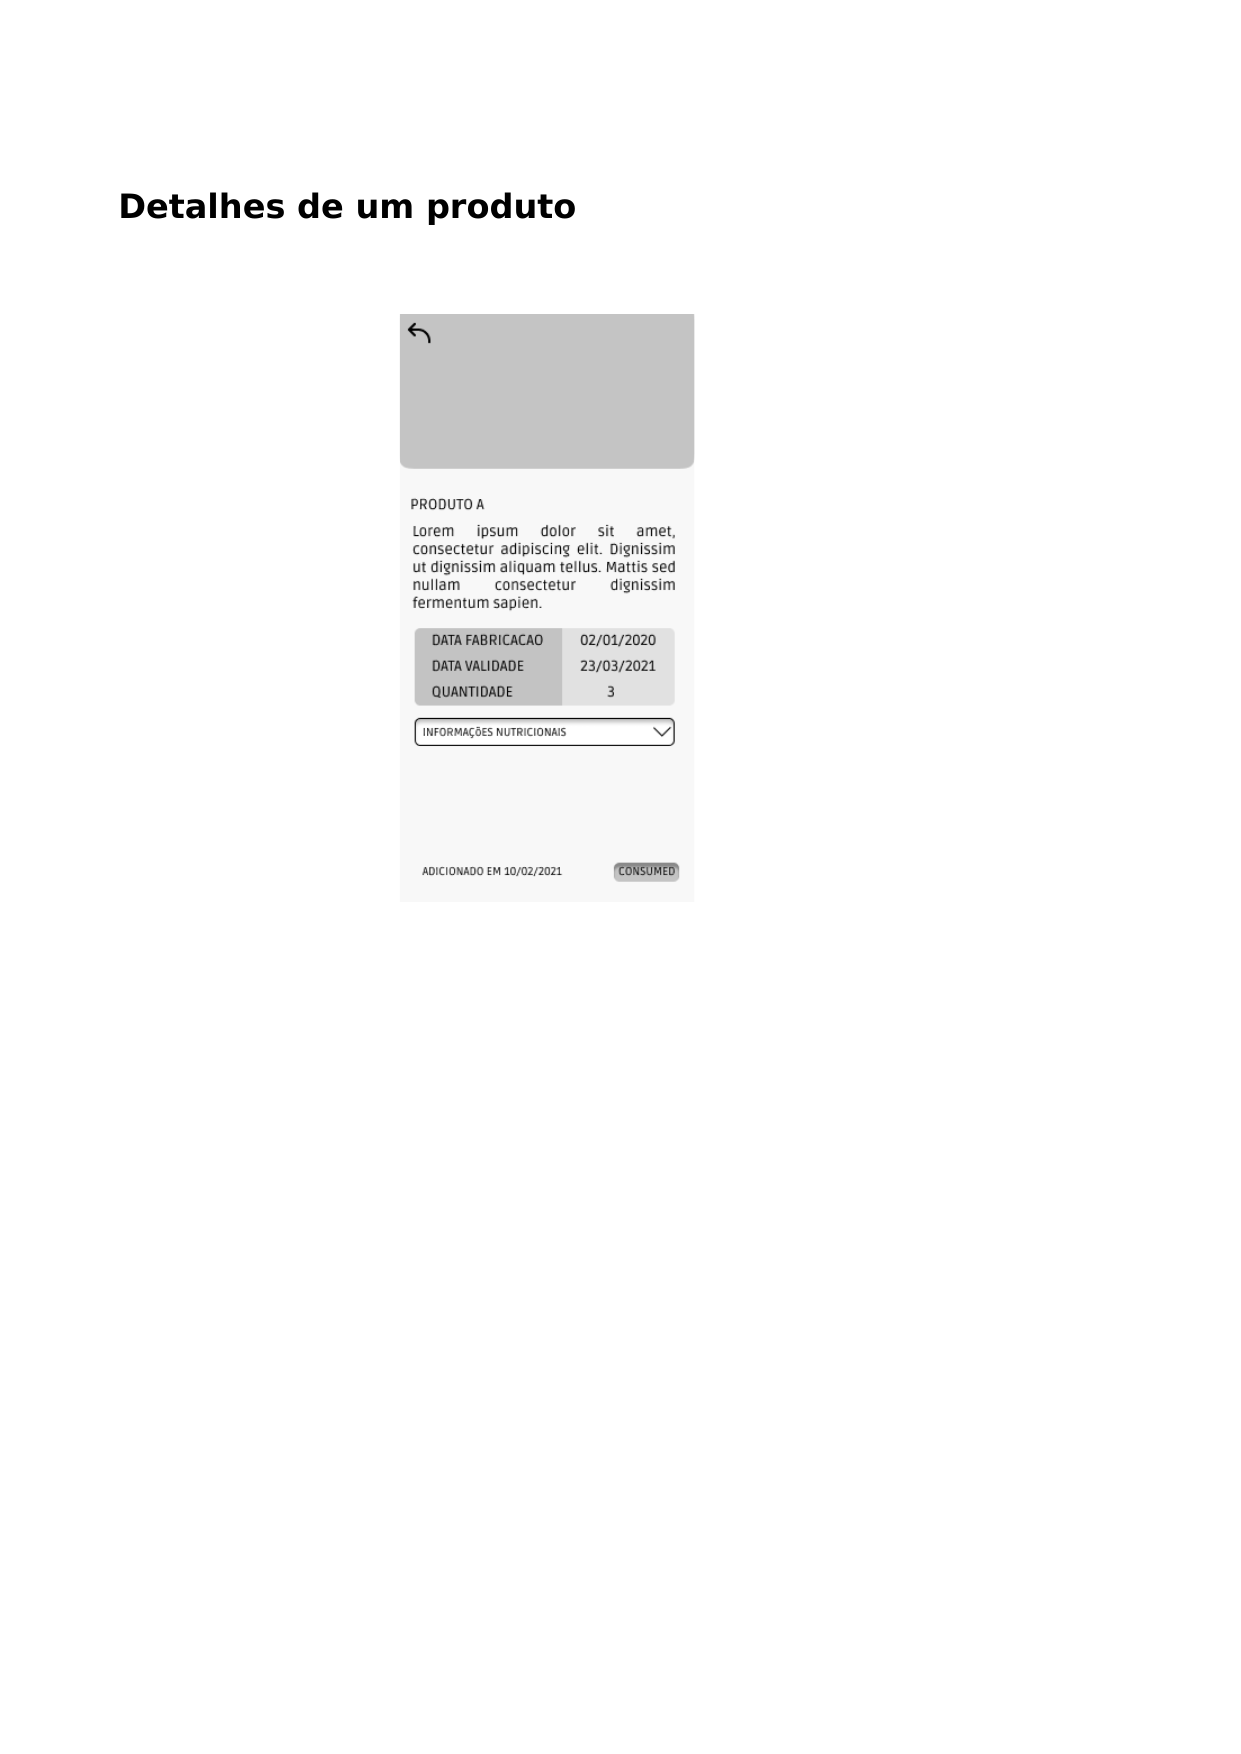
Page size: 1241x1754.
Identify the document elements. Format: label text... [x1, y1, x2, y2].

subtitle Detalhes de um produto [118, 187, 1122, 226]
picture [399, 314, 695, 902]
